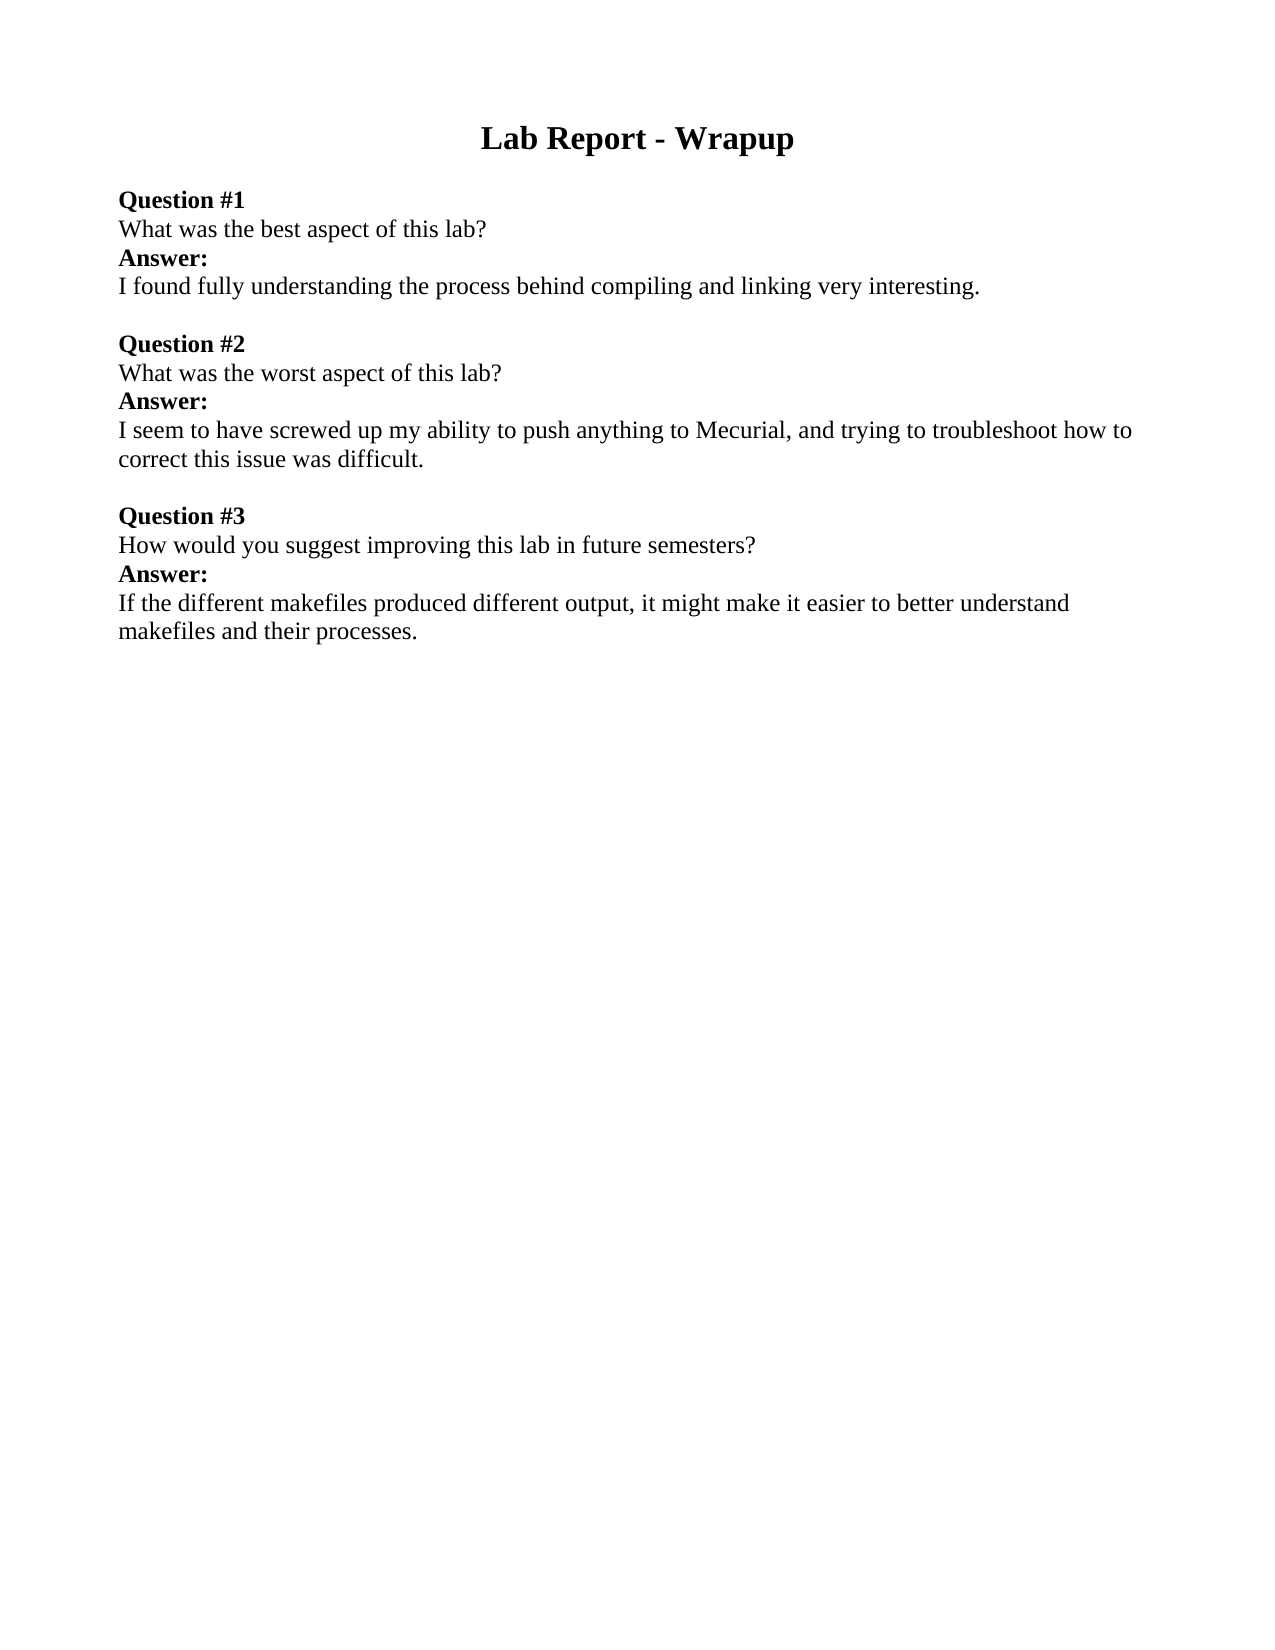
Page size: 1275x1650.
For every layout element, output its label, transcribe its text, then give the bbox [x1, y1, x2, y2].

text Question #1 [118, 185, 1157, 214]
text I seem to have screwed up my ability to push anything to Mecurial, and trying to troubleshoot how to correct this issue was difficult. [118, 415, 1157, 473]
text Answer: [118, 386, 1157, 415]
text Question #3 [118, 501, 1157, 530]
text What was the best aspect of this lab? [118, 214, 1157, 243]
text I found fully understanding the process behind compiling and linking very interesting. [118, 271, 1157, 300]
text Answer: [118, 243, 1157, 271]
text How would you suggest improving this lab in future semesters? [118, 530, 1157, 559]
text Answer: [118, 559, 1157, 588]
text What was the worst aspect of this lab? [118, 358, 1157, 386]
text Lab Report - Wrapup [118, 118, 1157, 156]
text Question #2 [118, 329, 1157, 358]
text If the different makefiles produced different output, it might make it easier to better understand makefiles and their processes. [118, 588, 1157, 645]
